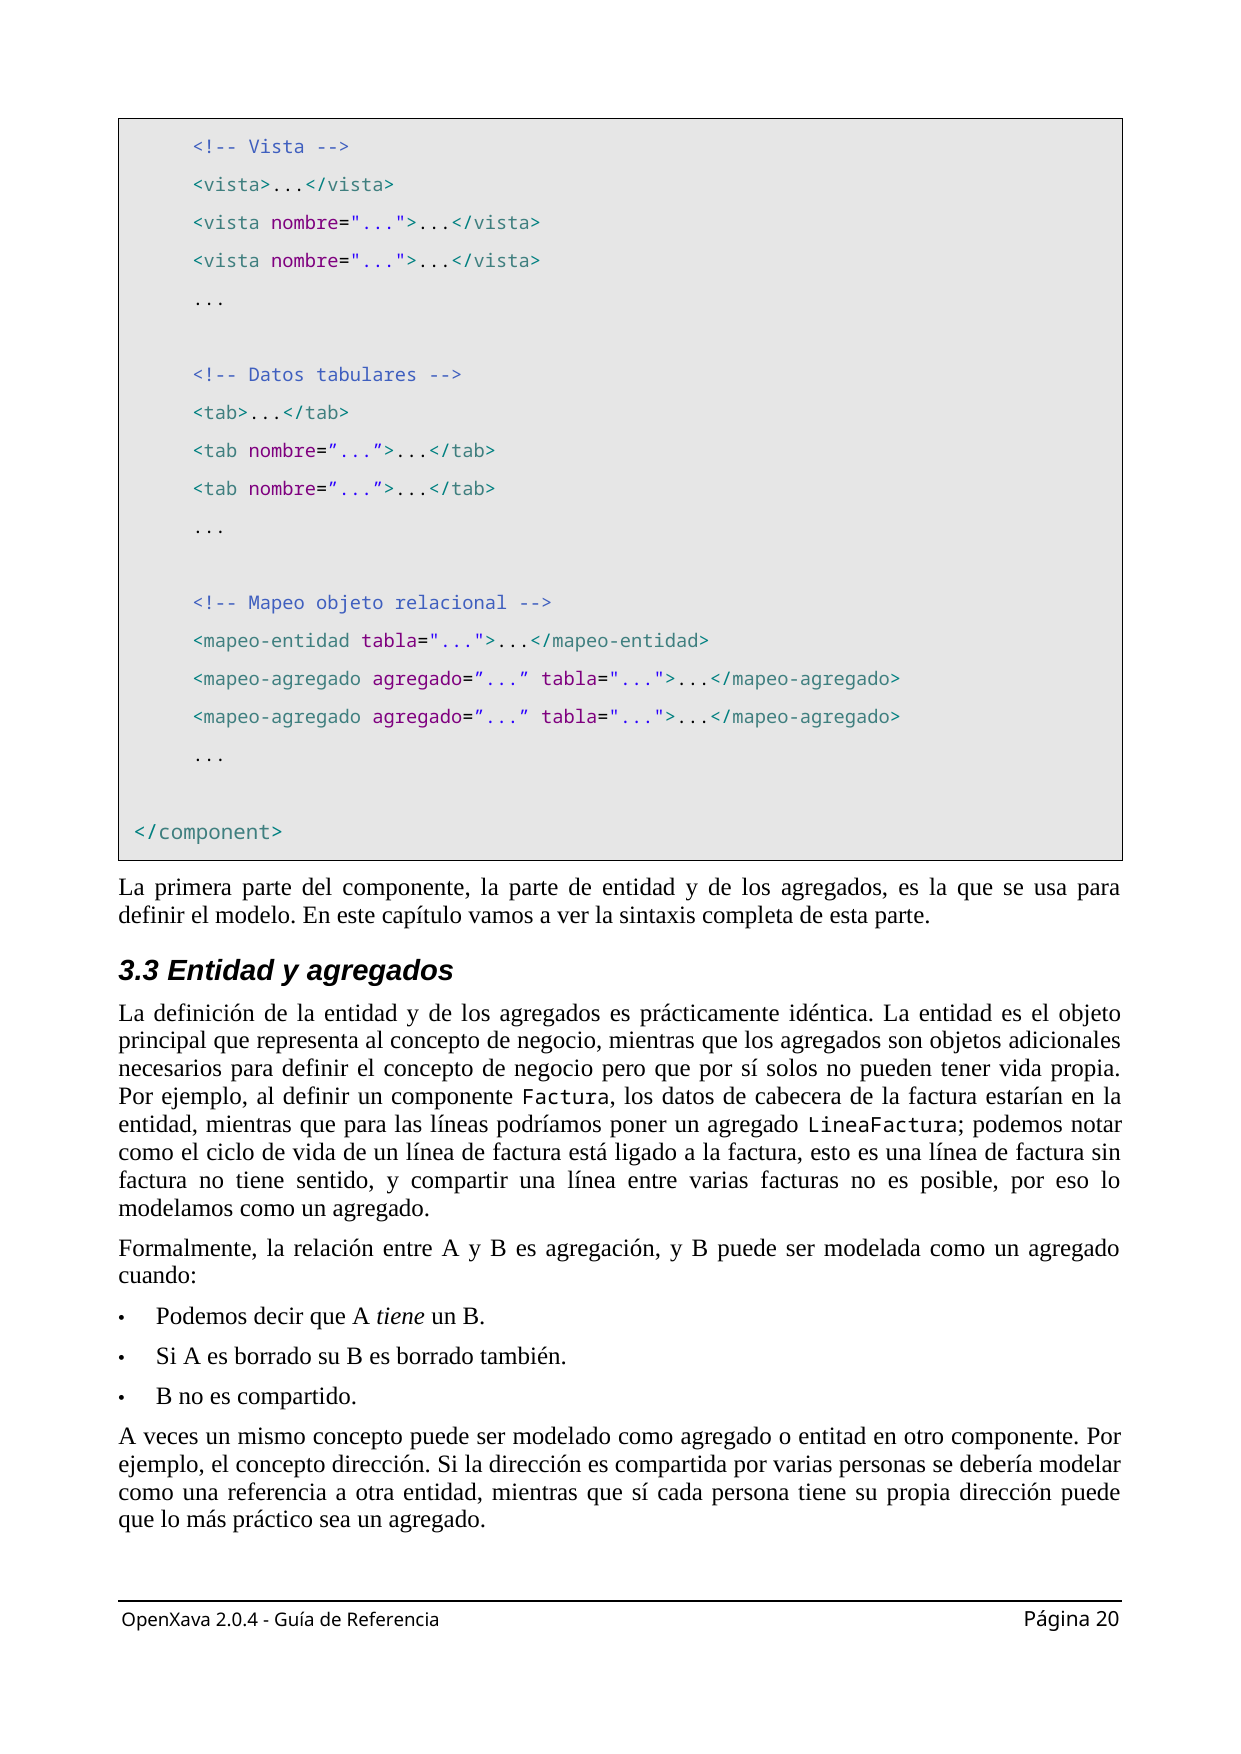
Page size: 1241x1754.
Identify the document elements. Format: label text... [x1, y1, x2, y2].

text ... [119, 726, 1122, 764]
text ... [119, 498, 1122, 536]
list B no es compartido. [118, 1382, 1122, 1410]
text <mapeo-agregado agregado=”...” tabla="...">...</mapeo-agregado> [119, 688, 1122, 726]
text Formalmente, la relación entre A y B es agregación, y B puede ser modelada como un agregado cuando: [118, 1234, 1122, 1289]
text <tab nombre=”...”>...</tab> [119, 460, 1122, 498]
text <mapeo-entidad tabla="...">...</mapeo-entidad> [119, 612, 1122, 650]
text <tab nombre=”...”>...</tab> [119, 422, 1122, 460]
list Si A es borrado su B es borrado también. [118, 1342, 1122, 1370]
text ... [119, 270, 1122, 308]
subtitle Entidad y agregados [118, 953, 1122, 986]
text <vista nombre="...">...</vista> [119, 232, 1122, 270]
text La definición de la entidad y de los agregados es prácticamente idéntica. La entidad es el objeto principal que representa al concepto de negocio, mientras que los agregados son objetos adicionales necesarios para definir el concepto de negocio pero que por sí solos no pueden tener vida propia. Por ejemplo, al definir un componente Factura, los datos de cabecera de la factura estarían en la entidad, mientras que para las líneas podríamos poner un agregado LineaFactura; podemos notar como el ciclo de vida de un línea de factura está ligado a la factura, esto es una línea de factura sin factura no tiene sentido, y compartir una línea entre varias facturas no es posible, por eso lo modelamos como un agregado. [118, 999, 1122, 1221]
text <!-- Mapeo objeto relacional --> [119, 574, 1122, 612]
list Podemos decir que A tiene un B. [118, 1302, 1122, 1329]
text A veces un mismo concepto puede ser modelado como agregado o entitad en otro componente. Por ejemplo, el concepto dirección. Si la dirección es compartida por varias personas se debería modelar como una referencia a otra entidad, mientras que sí cada persona tiene su propia dirección puede que lo más práctico sea un agregado. [118, 1422, 1122, 1533]
text <!-- Vista --> [119, 119, 1122, 156]
text <vista nombre="...">...</vista> [119, 194, 1122, 232]
text </component> [119, 802, 1122, 860]
text <!-- Datos tabulares --> [119, 346, 1122, 384]
text <mapeo-agregado agregado=”...” tabla="...">...</mapeo-agregado> [119, 650, 1122, 688]
text La primera parte del componente, la parte de entidad y de los agregados, es la que se usa para definir el modelo. En este capítulo vamos a ver la sintaxis completa de esta parte. [118, 873, 1122, 928]
text <vista>...</vista> [119, 156, 1122, 194]
text <tab>...</tab> [119, 384, 1122, 422]
